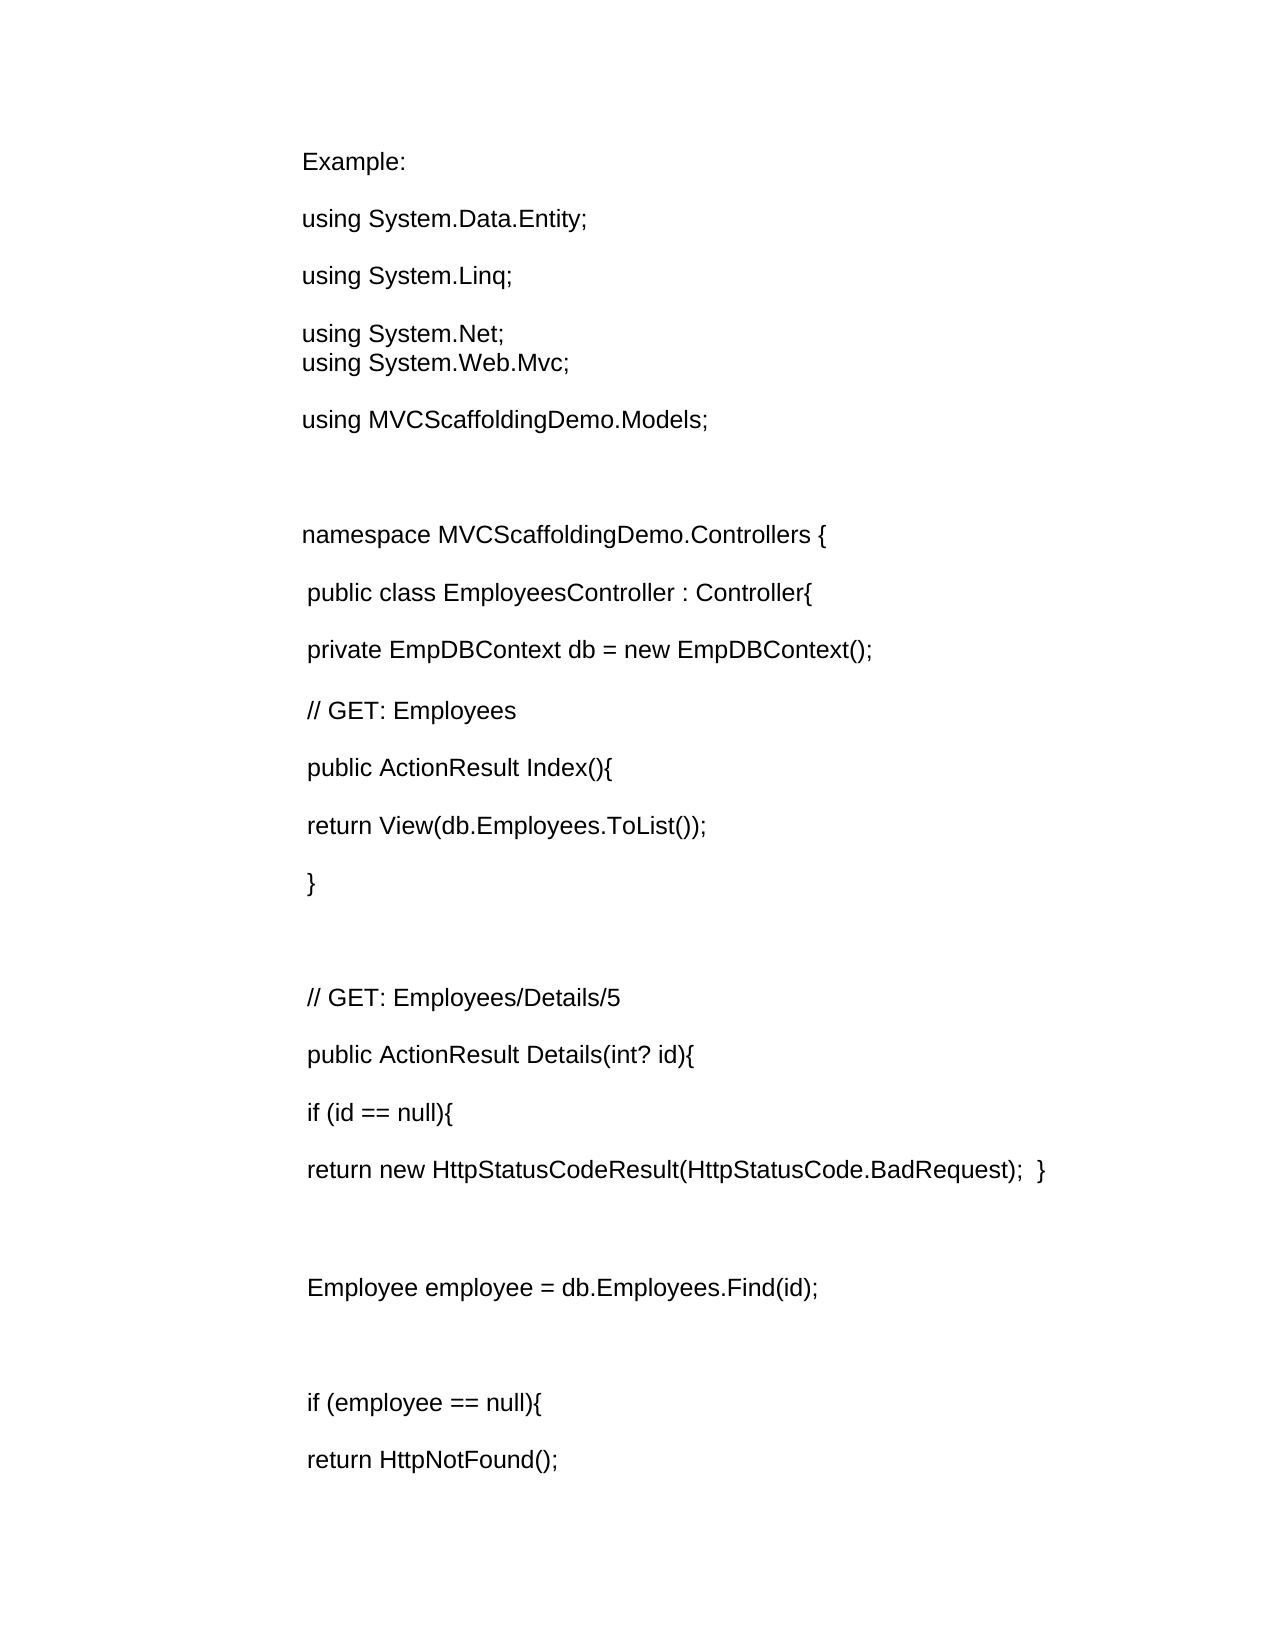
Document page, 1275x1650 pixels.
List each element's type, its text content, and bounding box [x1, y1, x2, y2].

text // GET: Employees [300, 696, 1160, 724]
text return HttpNotFound(); [300, 1446, 1160, 1474]
text Employee employee = db.Employees.Find(id); [300, 1273, 1160, 1302]
text if (id == null){ [300, 1098, 1160, 1126]
text Example: [302, 146, 1160, 175]
text namespace MVCScaffoldingDemo.Controllers { [302, 520, 1160, 549]
text return View(db.Employees.ToList()); [300, 811, 1160, 839]
text using MVCScaffoldingDemo.Models; [302, 405, 1160, 434]
text public class EmployeesController : Controller{ [300, 578, 1160, 606]
text return new HttpStatusCodeResult(HttpStatusCode.BadRequest); } [300, 1155, 1098, 1184]
text public ActionResult Details(int? id){ [300, 1040, 1160, 1069]
text using System.Web.Mvc; [302, 347, 1160, 376]
text using System.Linq; [302, 261, 1160, 290]
text public ActionResult Index(){ [300, 753, 1160, 782]
text using System.Net; [302, 319, 1160, 347]
text } [300, 868, 1160, 897]
text private EmpDBContext db = new EmpDBContext(); [300, 635, 906, 664]
text if (employee == null){ [300, 1388, 1160, 1417]
text using System.Data.Entity; [302, 204, 1160, 233]
text // GET: Employees/Details/5 [300, 983, 1160, 1012]
